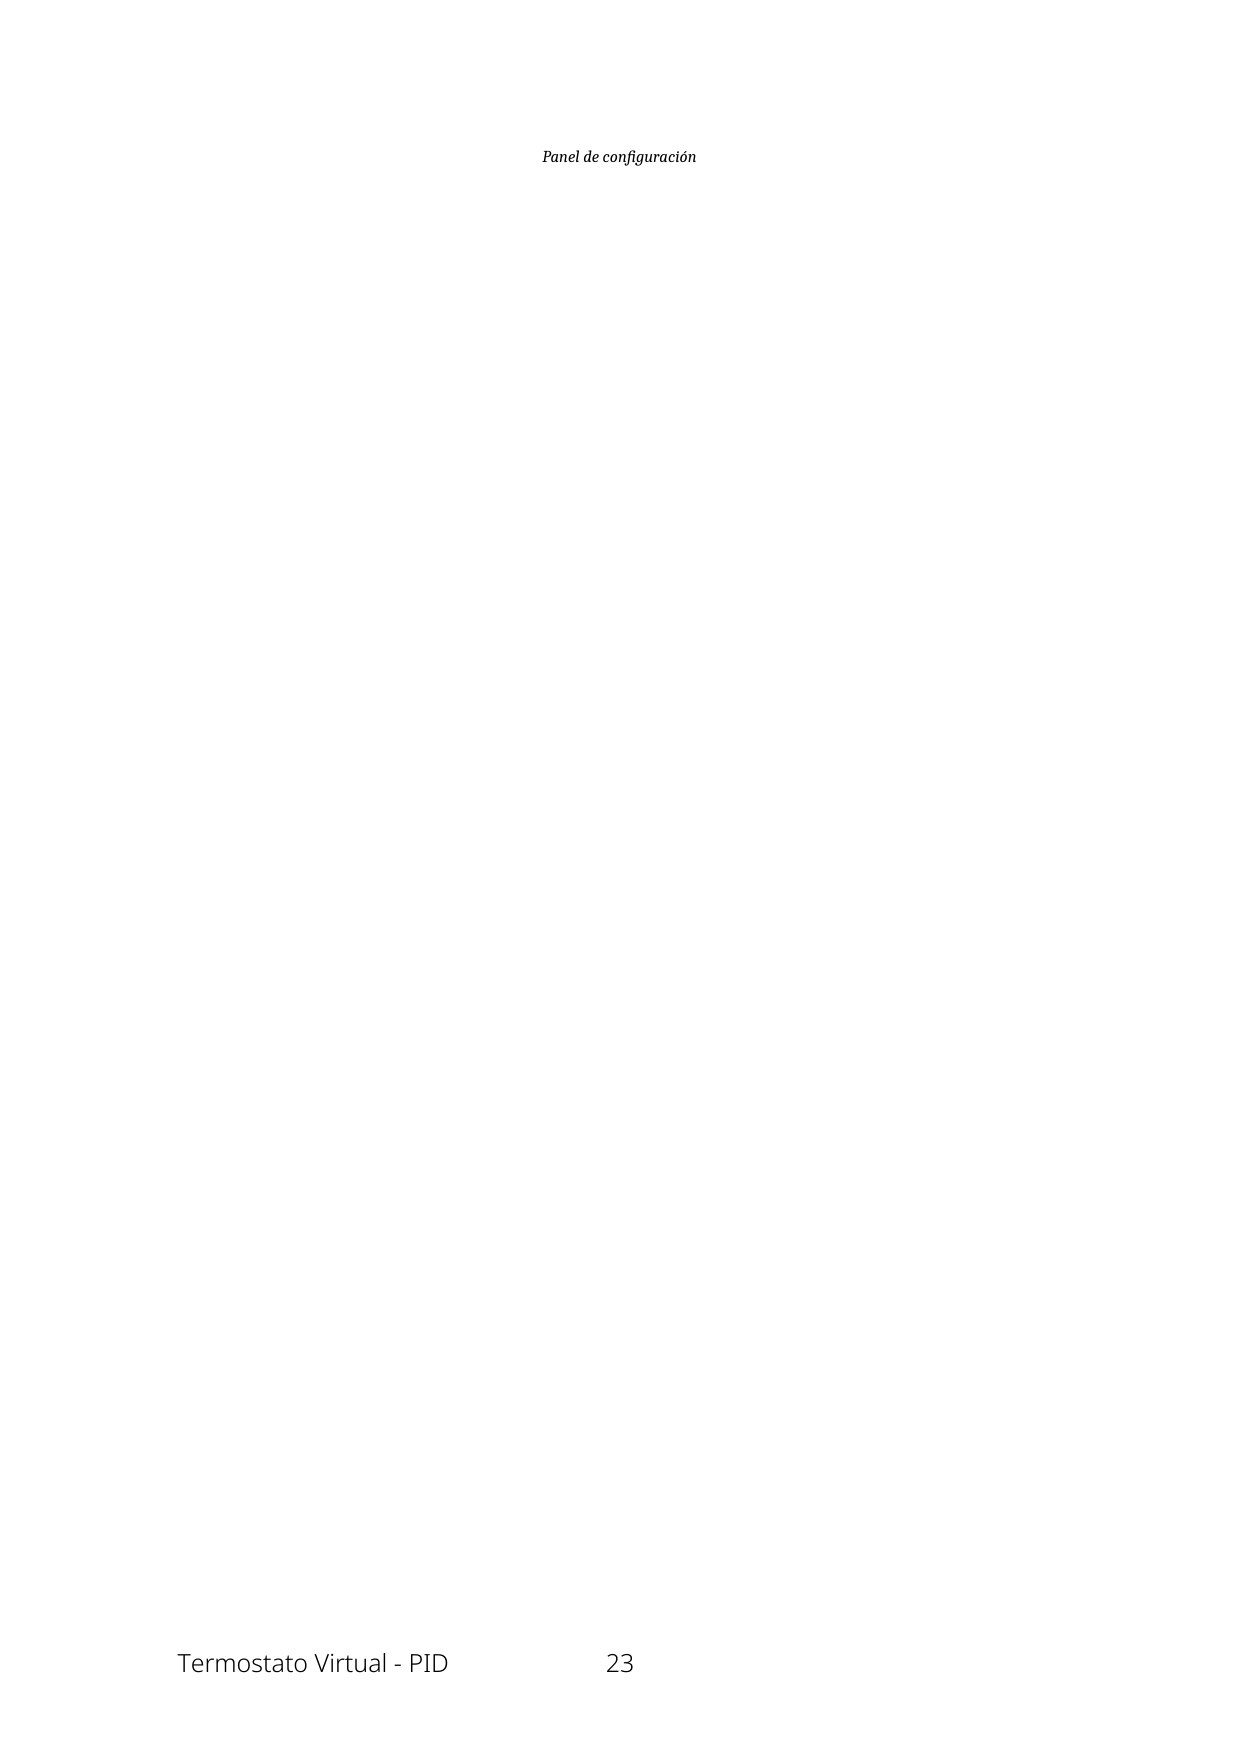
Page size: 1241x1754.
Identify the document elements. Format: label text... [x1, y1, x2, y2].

list Panel de configuración [177, 148, 1063, 167]
